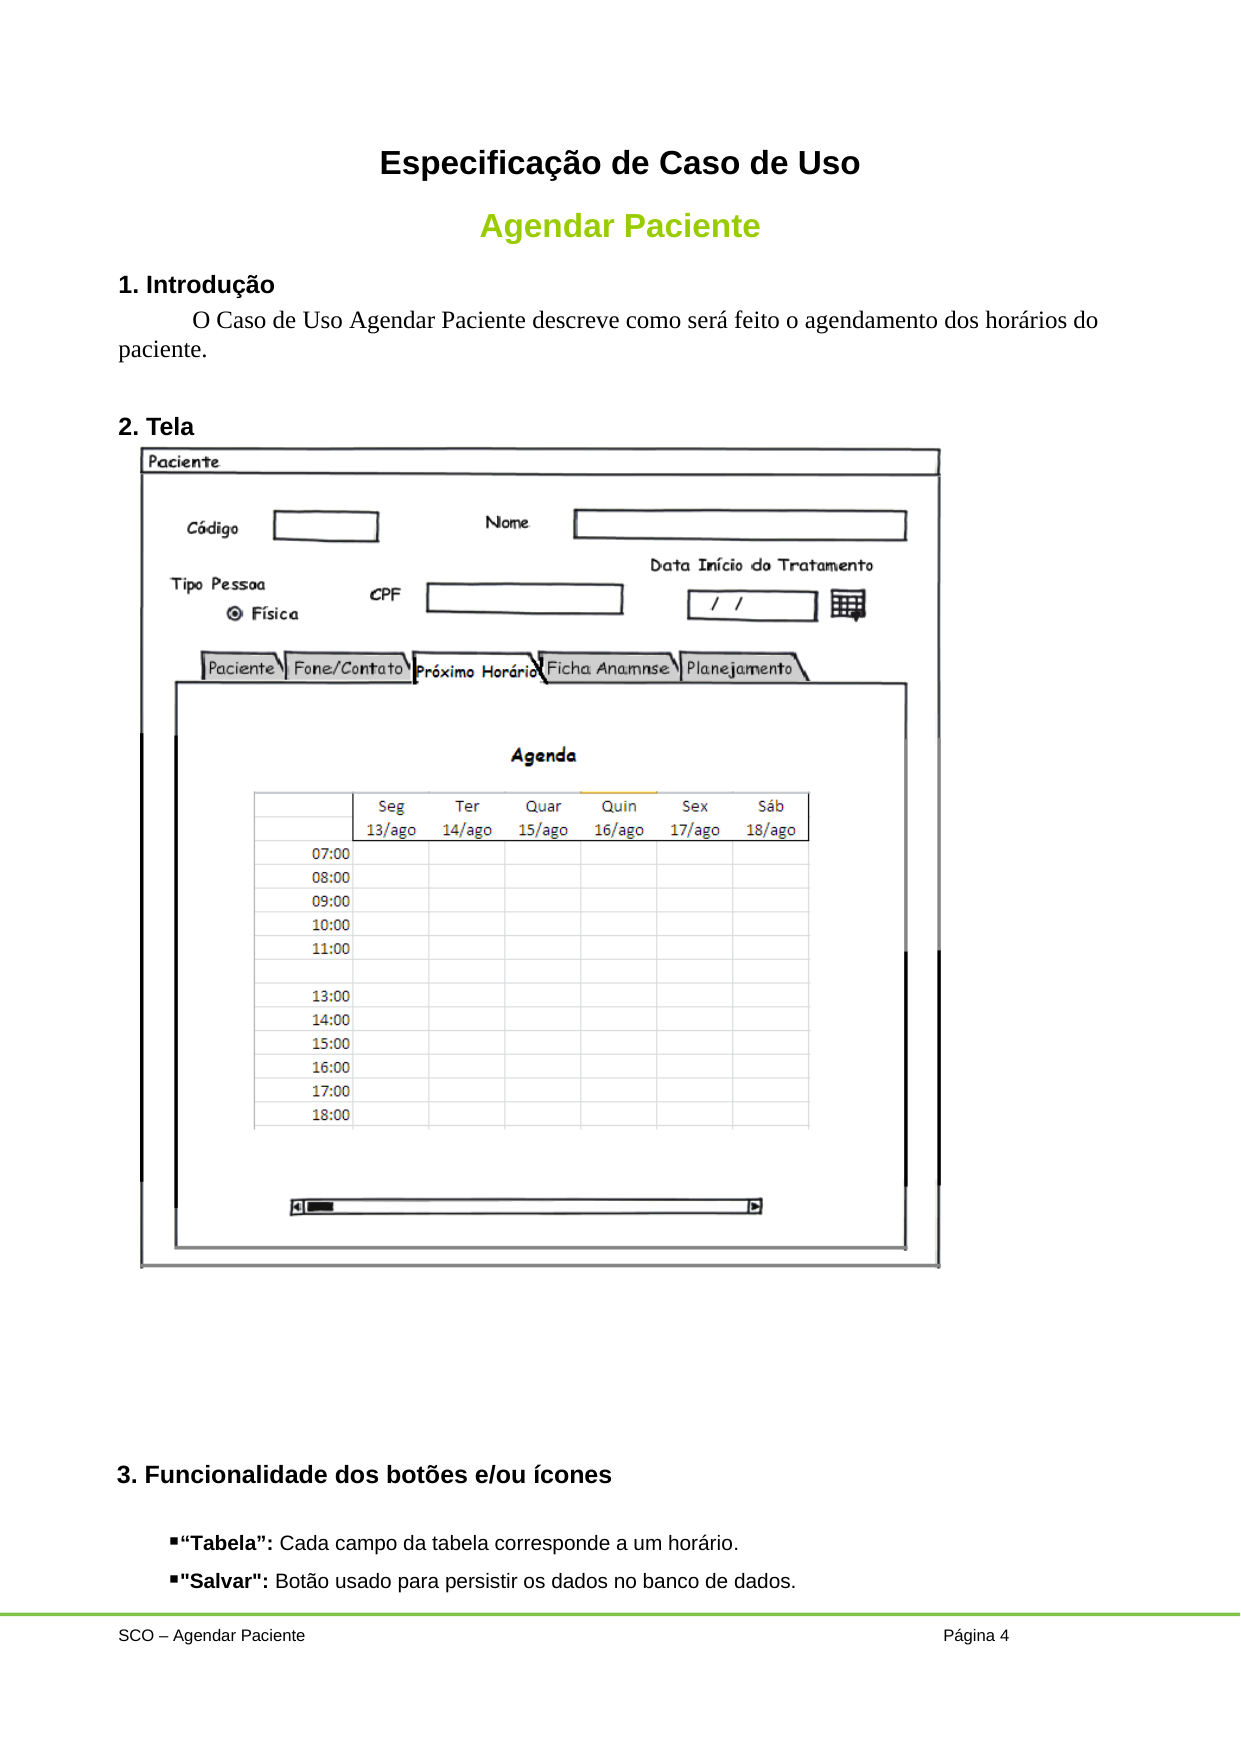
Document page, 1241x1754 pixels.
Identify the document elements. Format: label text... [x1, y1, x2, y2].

list "Salvar": Botão usado para persistir os dados no banco de dados. [168, 1569, 1122, 1594]
list “Tabela”: Cada campo da tabela corresponde a um horário. [168, 1531, 1122, 1556]
title Especificação de Caso de Uso [118, 143, 1122, 182]
subtitle 3. Funcionalidade dos botões e/ou ícones [117, 1460, 1122, 1488]
picture [140, 446, 1100, 1398]
subtitle 2. Tela [117, 411, 1122, 440]
text O Caso de Uso Agendar Paciente descreve como será feito o agendamento dos horários do paciente. [118, 305, 1122, 362]
subtitle 1. Introdução [118, 270, 1122, 299]
title Agendar Paciente [118, 207, 1122, 245]
